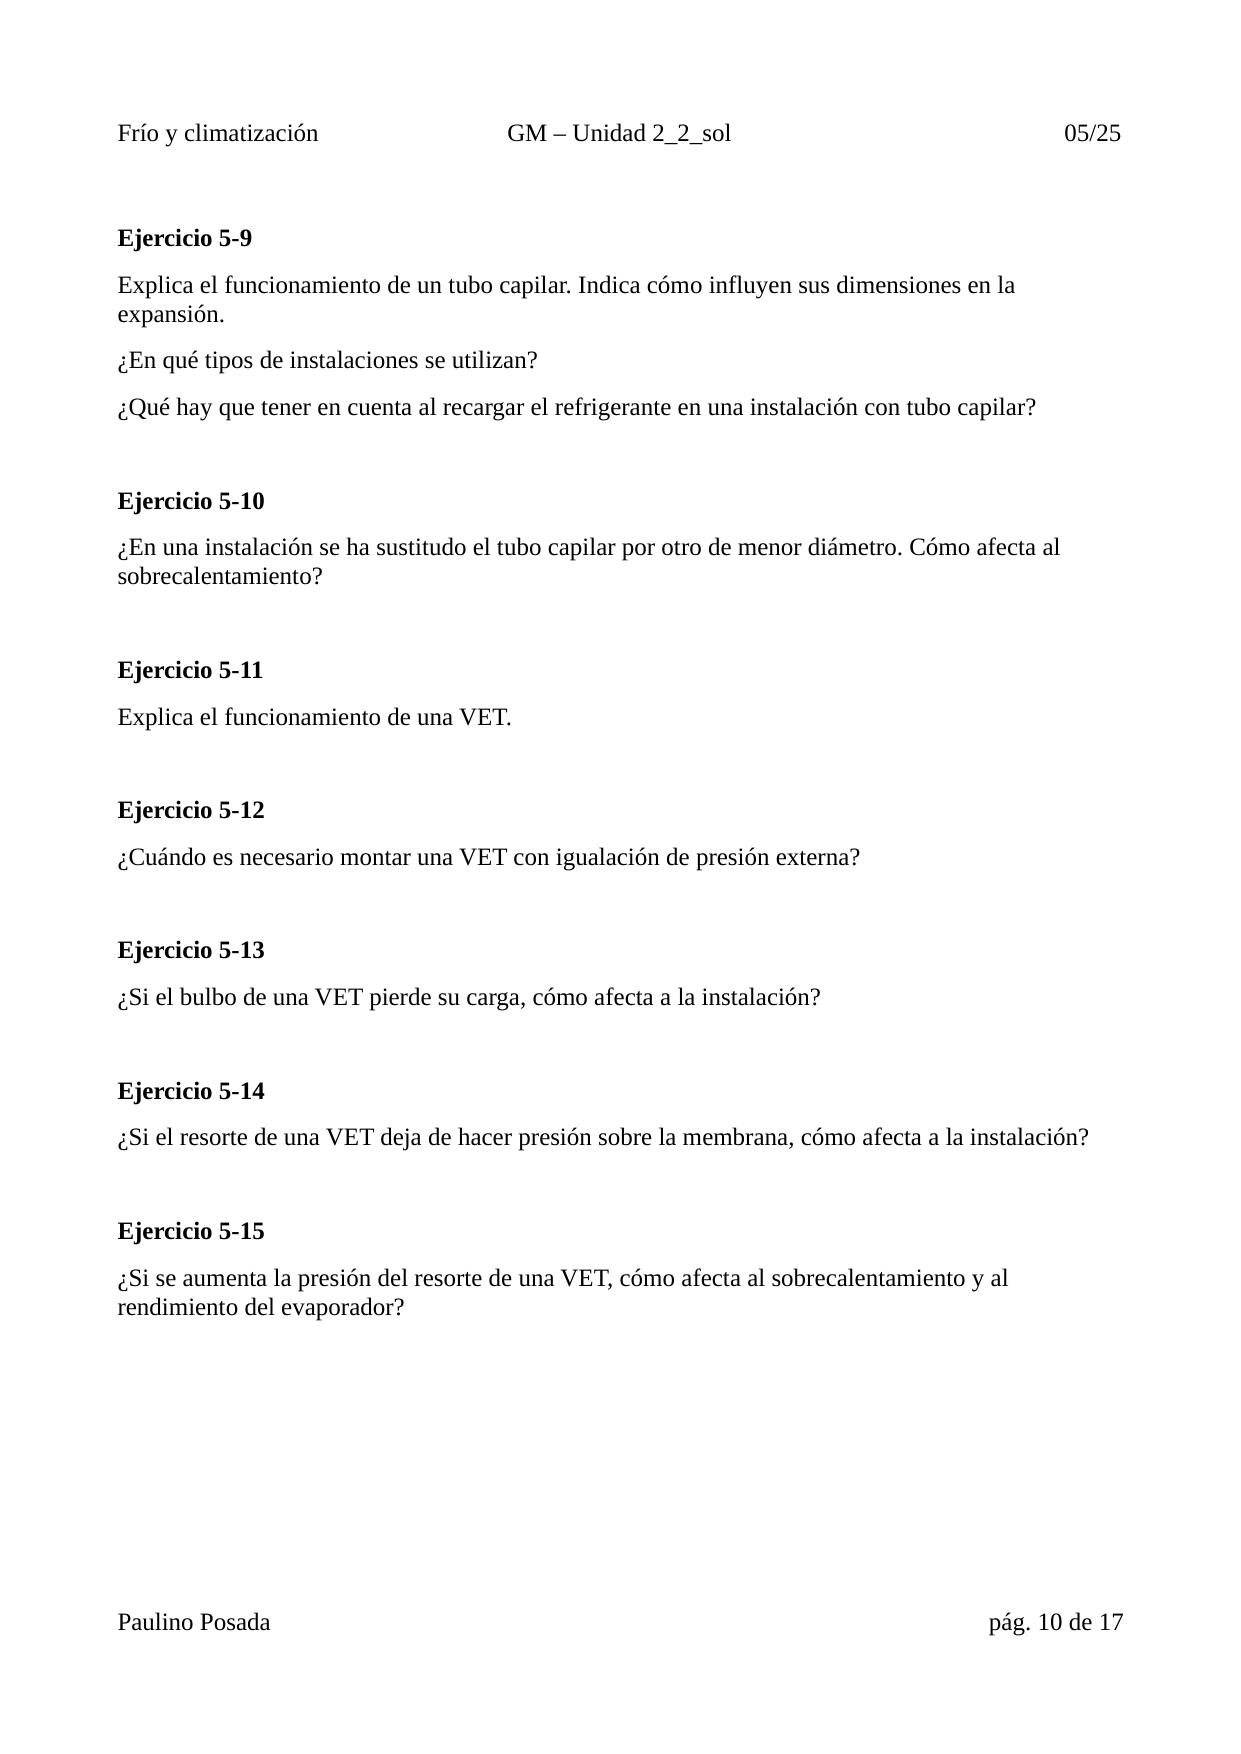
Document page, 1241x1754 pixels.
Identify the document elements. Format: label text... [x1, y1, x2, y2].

text Ejercicio 5-14 [117, 1076, 1123, 1104]
text Ejercicio 5-12 [117, 795, 1123, 824]
text ¿Si el resorte de una VET deja de hacer presión sobre la membrana, cómo afecta a la instalación? [117, 1122, 1123, 1151]
text ¿Qué hay que tener en cuenta al recargar el refrigerante en una instalación con tubo capilar? [117, 392, 1123, 421]
text Ejercicio 5-15 [117, 1216, 1123, 1245]
text ¿En qué tipos de instalaciones se utilizan? [117, 345, 1123, 374]
text Ejercicio 5-10 [117, 486, 1123, 514]
text ¿En una instalación se ha sustitudo el tubo capilar por otro de menor diámetro. Cómo afecta al sobrecalentamiento? [117, 532, 1123, 590]
text Explica el funcionamiento de un tubo capilar. Indica cómo influyen sus dimensiones en la expansión. [117, 270, 1123, 327]
text ¿Si se aumenta la presión del resorte de una VET, cómo afecta al sobrecalentamiento y al rendimiento del evaporador? [117, 1263, 1123, 1320]
text Explica el funcionamiento de una VET. [117, 702, 1123, 730]
text ¿Cuándo es necesario montar una VET con igualación de presión externa? [117, 842, 1123, 871]
text Ejercicio 5-9 [117, 223, 1123, 252]
text ¿Si el bulbo de una VET pierde su carga, cómo afecta a la instalación? [117, 982, 1123, 1011]
text Ejercicio 5-13 [117, 935, 1123, 964]
text Ejercicio 5-11 [117, 655, 1123, 683]
